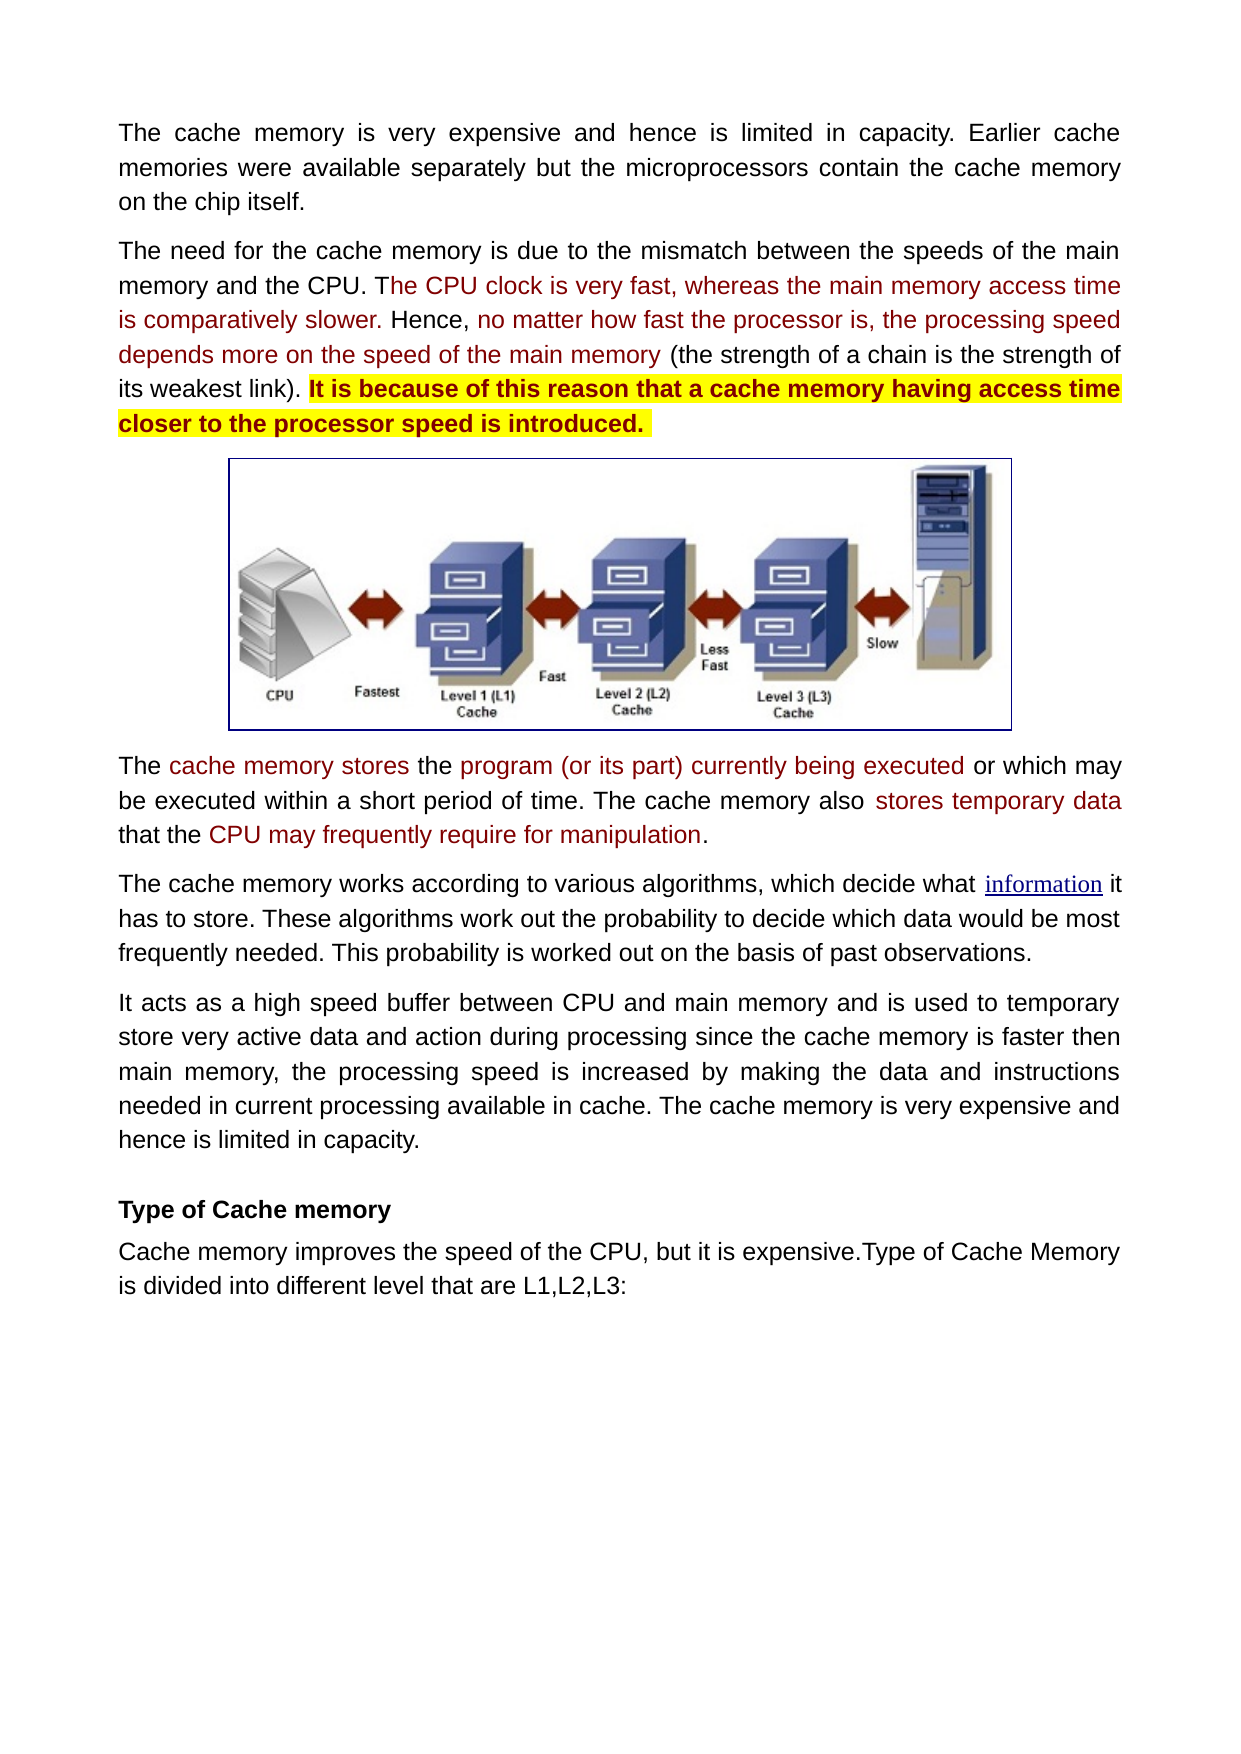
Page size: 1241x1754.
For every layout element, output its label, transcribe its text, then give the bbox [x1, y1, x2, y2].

text The need for the cache memory is due to the mismatch between the speeds of the main memory and the CPU. The CPU clock is very fast, whereas the main memory access time is comparatively slower. Hence, no matter how fast the processor is, the processing speed depends more on the speed of the main memory (the strength of a chain is the strength of its weakest link). It is because of this reason that a cache memory having access time closer to the processor speed is introduced. [118, 236, 1122, 437]
picture [230, 459, 1011, 729]
text The cache memory stores the program (or its part) currently being executed or which may be executed within a short period of time. The cache memory also stores temporary data that the CPU may frequently require for manipulation. [118, 751, 1122, 849]
subtitle Type of Cache memory [118, 1195, 1122, 1224]
text Cache memory improves the speed of the CPU, but it is expensive.Type of Cache Memory is divided into different level that are L1,L2,L3: [118, 1237, 1122, 1300]
text It acts as a high speed buffer between CPU and main memory and is used to temporary store very active data and action during processing since the cache memory is faster then main memory, the processing speed is increased by making the data and instructions needed in current processing available in cache. The cache memory is very expensive and hence is limited in capacity. [118, 987, 1122, 1154]
text The cache memory is very expensive and hence is limited in capacity. Earlier cache memories were available separately but the microprocessors contain the cache memory on the chip itself. [118, 118, 1122, 216]
text The cache memory works according to various algorithms, which decide what information it has to store. These algorithms work out the probability to decide which data would be most frequently needed. This probability is worked out on the basis of past observations. [118, 869, 1122, 967]
